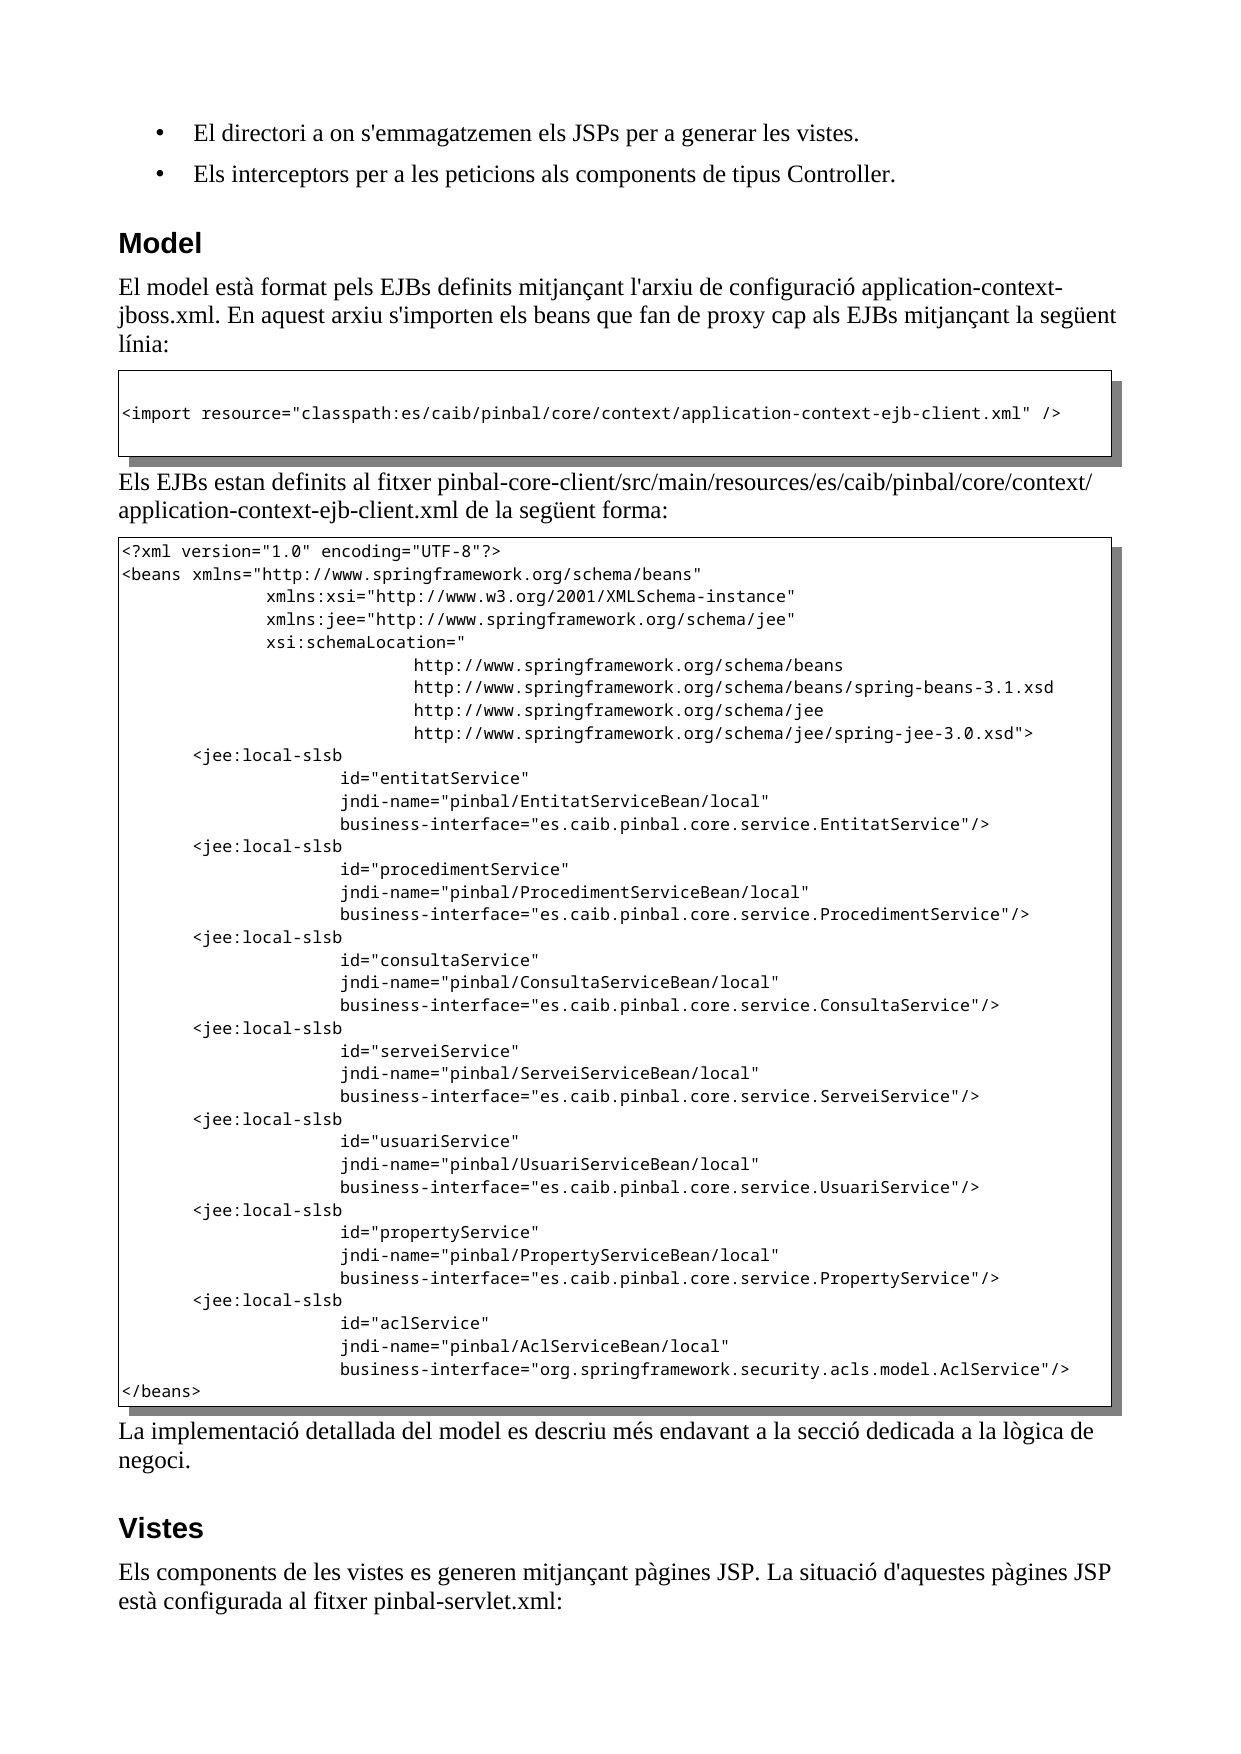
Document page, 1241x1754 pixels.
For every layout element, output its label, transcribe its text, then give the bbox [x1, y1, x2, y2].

text http://www.springframework.org/schema/beans/spring-beans-3.1.xsd [119, 673, 1111, 696]
subtitle Vistes [118, 1511, 1122, 1545]
text Els EJBs estan definits al fitxer pinbal-core-client/src/main/resources/es/caib/pinbal/core/context/application-context-ejb-client.xml de la següent forma: [118, 467, 1122, 524]
text http://www.springframework.org/schema/beans [119, 650, 1111, 673]
text id="aclService" [119, 1309, 1111, 1331]
text jndi-name="pinbal/ProcedimentServiceBean/local" [119, 877, 1111, 900]
text <beans xmlns="http://www.springframework.org/schema/beans" [119, 559, 1111, 582]
text <import resource="classpath:es/caib/pinbal/core/context/application-context-ejb-client.xml" /> [119, 399, 1111, 424]
text id="serveiService" [119, 1036, 1111, 1059]
text http://www.springframework.org/schema/jee [119, 696, 1111, 718]
text http://www.springframework.org/schema/jee/spring-jee-3.0.xsd"> [119, 718, 1111, 741]
text jndi-name="pinbal/ConsultaServiceBean/local" [119, 968, 1111, 991]
subtitle Model [118, 226, 1122, 259]
text jndi-name="pinbal/PropertyServiceBean/local" [119, 1241, 1111, 1263]
text business-interface="es.caib.pinbal.core.service.EntitatService"/> [119, 809, 1111, 832]
text <jee:local-slsb [119, 1286, 1111, 1309]
text id="procedimentService" [119, 854, 1111, 877]
text <?xml version="1.0" encoding="UTF-8"?> [119, 538, 1111, 559]
text business-interface="es.caib.pinbal.core.service.UsuariService"/> [119, 1172, 1111, 1195]
text xsi:schemaLocation=" [119, 627, 1111, 650]
text <jee:local-slsb [119, 923, 1111, 945]
text id="entitatService" [119, 764, 1111, 786]
text <jee:local-slsb [119, 1195, 1111, 1218]
text jndi-name="pinbal/ServeiServiceBean/local" [119, 1059, 1111, 1082]
text business-interface="org.springframework.security.acls.model.AclService"/> [119, 1354, 1111, 1377]
text Els components de les vistes es generen mitjançant pàgines JSP. La situació d'aquestes pàgines JSP està configurada al fitxer pinbal-servlet.xml: [118, 1557, 1122, 1615]
text jndi-name="pinbal/AclServiceBean/local" [119, 1331, 1111, 1354]
text business-interface="es.caib.pinbal.core.service.ProcedimentService"/> [119, 900, 1111, 923]
text business-interface="es.caib.pinbal.core.service.ConsultaService"/> [119, 991, 1111, 1013]
text business-interface="es.caib.pinbal.core.service.PropertyService"/> [119, 1263, 1111, 1286]
text id="usuariService" [119, 1127, 1111, 1150]
text id="propertyService" [119, 1218, 1111, 1241]
text El model està format pels EJBs definits mitjançant l'arxiu de configuració application-context-jboss.xml. En aquest arxiu s'importen els beans que fan de proxy cap als EJBs mitjançant la següent línia: [118, 272, 1122, 358]
text </beans> [119, 1377, 1111, 1406]
text business-interface="es.caib.pinbal.core.service.ServeiService"/> [119, 1082, 1111, 1104]
list El directori a on s'emmagatzemen els JSPs per a generar les vistes. [156, 118, 1122, 147]
text id="consultaService" [119, 945, 1111, 968]
text jndi-name="pinbal/EntitatServiceBean/local" [119, 786, 1111, 809]
text <jee:local-slsb [119, 1104, 1111, 1127]
text jndi-name="pinbal/UsuariServiceBean/local" [119, 1150, 1111, 1172]
text <jee:local-slsb [119, 741, 1111, 764]
text La implementació detallada del model es descriu més endavant a la secció dedicada a la lògica de negoci. [118, 1416, 1122, 1474]
list Els interceptors per a les peticions als components de tipus Controller. [156, 159, 1122, 188]
text xmlns:jee="http://www.springframework.org/schema/jee" [119, 605, 1111, 627]
text <jee:local-slsb [119, 832, 1111, 854]
text xmlns:xsi="http://www.w3.org/2001/XMLSchema-instance" [119, 582, 1111, 605]
text <jee:local-slsb [119, 1013, 1111, 1036]
